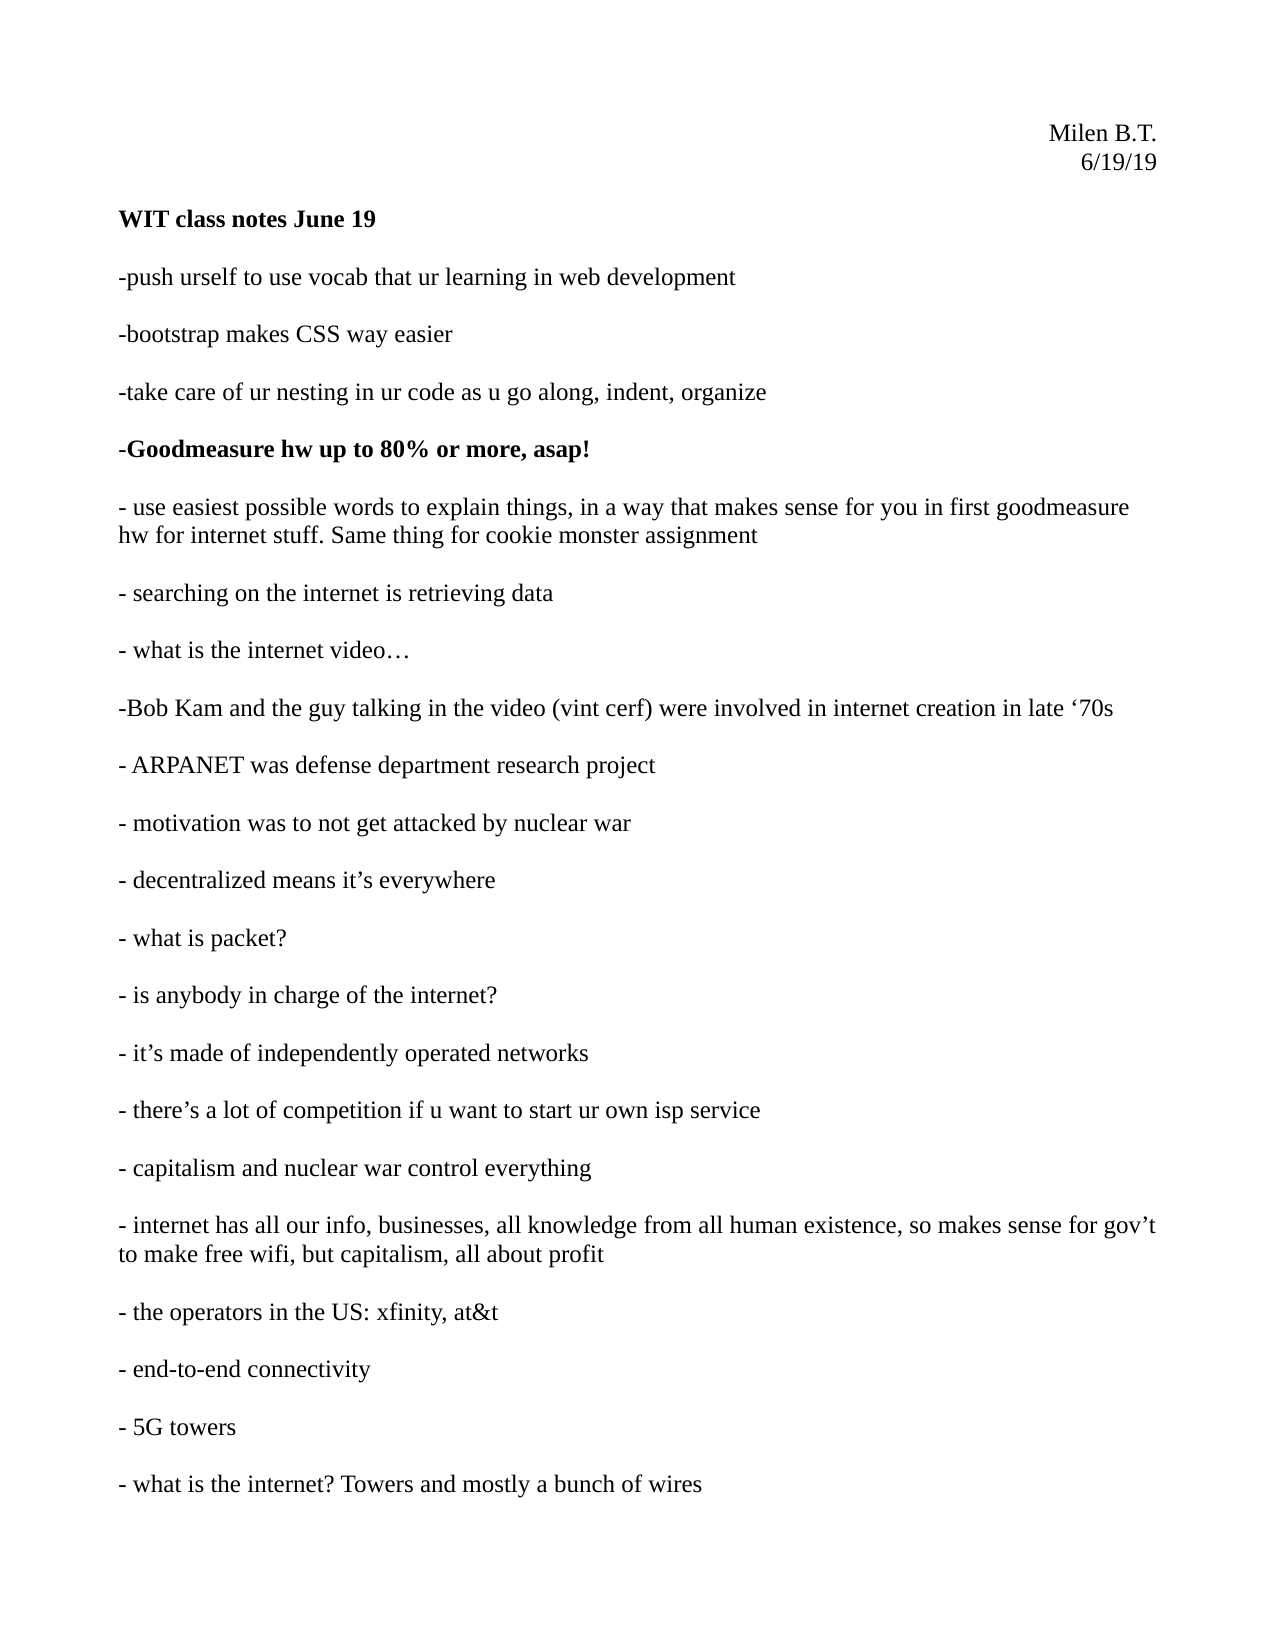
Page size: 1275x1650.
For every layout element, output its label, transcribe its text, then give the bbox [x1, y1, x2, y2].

text -Bob Kam and the guy talking in the video (vint cerf) were involved in internet creation in late ‘70s [118, 693, 1157, 722]
text - what is the internet? Towers and mostly a bunch of wires [118, 1469, 1157, 1498]
text - decentralized means it’s everywhere [118, 866, 1157, 894]
text - 5G towers [118, 1412, 1157, 1441]
text - there’s a lot of competition if u want to start ur own isp service [118, 1096, 1157, 1124]
text - what is packet? [118, 923, 1157, 952]
text - the operators in the US: xfinity, at&t [118, 1297, 1157, 1326]
text - motivation was to not get attacked by nuclear war [118, 808, 1157, 837]
text WIT class notes June 19 [118, 204, 1157, 233]
text - ARPANET was defense department research project [118, 751, 1157, 779]
text - what is the internet video… [118, 636, 1157, 664]
text -bootstrap makes CSS way easier [118, 319, 1157, 348]
text - searching on the internet is retrieving data [118, 578, 1157, 607]
text - is anybody in charge of the internet? [118, 981, 1157, 1009]
text 6/19/19 [118, 147, 1157, 176]
text - end-to-end connectivity [118, 1354, 1157, 1383]
text -take care of ur nesting in ur code as u go along, indent, organize [118, 377, 1157, 406]
text -Goodmeasure hw up to 80% or more, asap! [118, 434, 1157, 463]
text - internet has all our info, businesses, all knowledge from all human existence, so makes sense for gov’t to make free wifi, but capitalism, all about profit [118, 1211, 1157, 1268]
text - it’s made of independently operated networks [118, 1038, 1157, 1067]
text -push urself to use vocab that ur learning in web development [118, 262, 1157, 291]
text - capitalism and nuclear war control everything [118, 1153, 1157, 1182]
text Milen B.T. [118, 118, 1157, 147]
text - use easiest possible words to explain things, in a way that makes sense for you in first goodmeasure hw for internet stuff. Same thing for cookie monster assignment [118, 492, 1157, 549]
